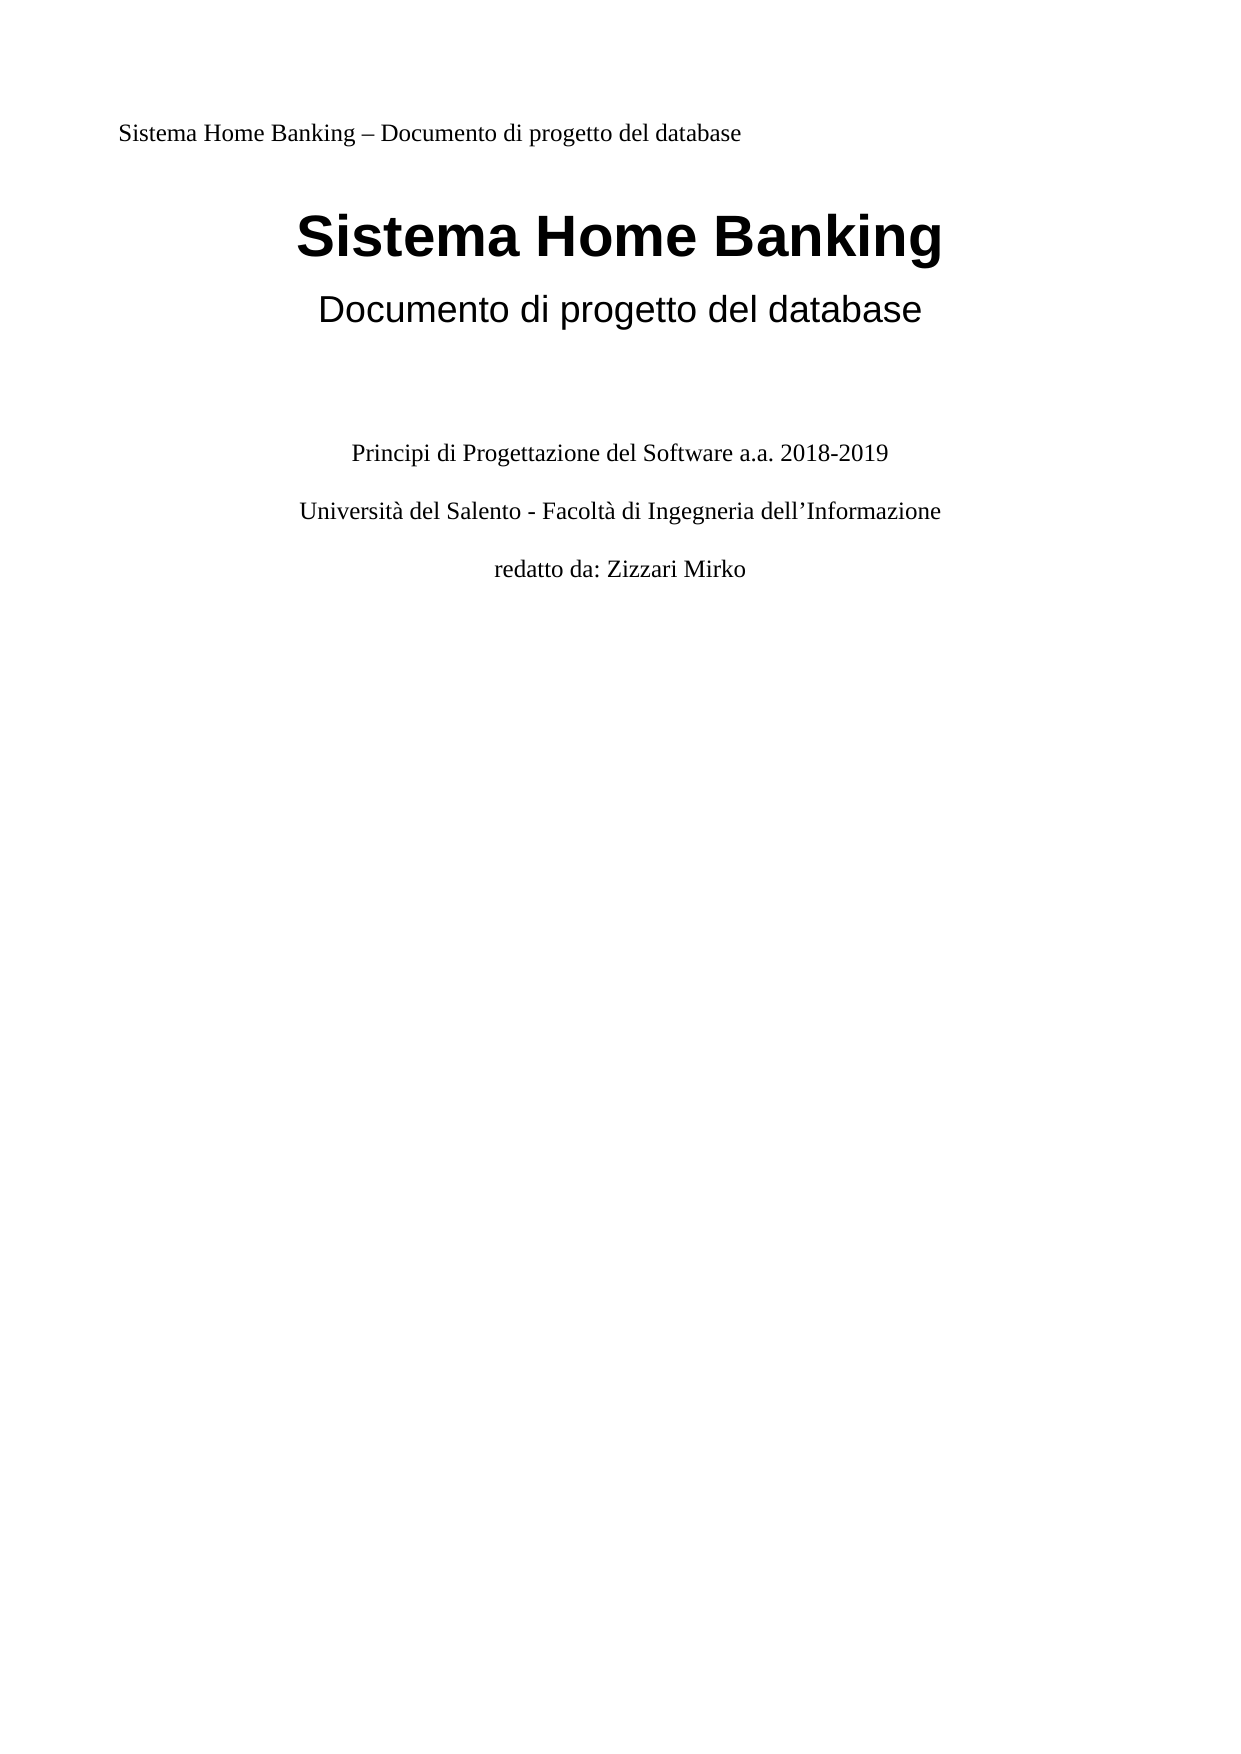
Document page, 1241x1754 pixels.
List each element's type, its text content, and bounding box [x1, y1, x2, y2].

text redatto da: Zizzari Mirko [177, 554, 1063, 583]
text Principi di Progettazione del Software a.a. 2018-2019 [177, 438, 1063, 467]
title Sistema Home Banking [118, 201, 1122, 268]
subtitle Documento di progetto del database [118, 287, 1122, 330]
text Università del Salento - Facoltà di Ingegneria dell’Informazione [177, 496, 1063, 525]
